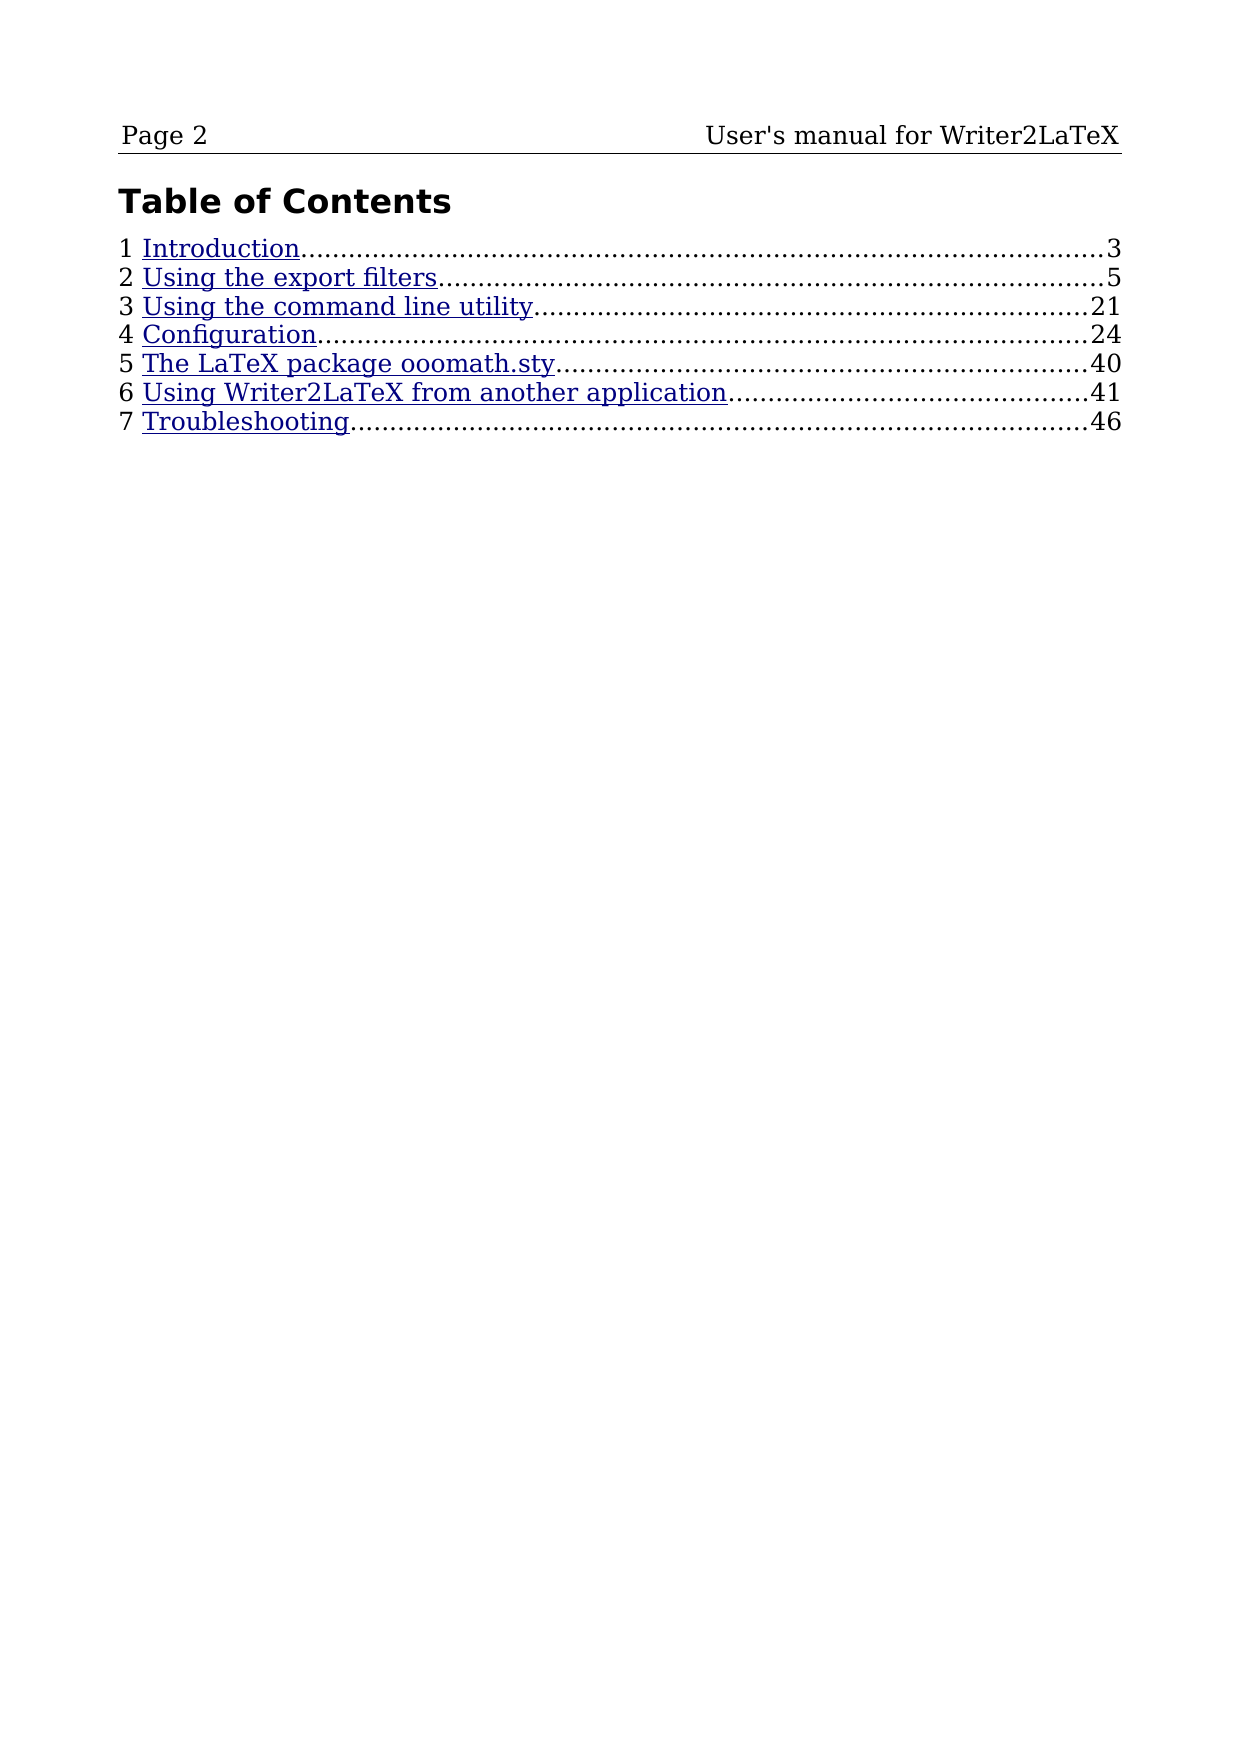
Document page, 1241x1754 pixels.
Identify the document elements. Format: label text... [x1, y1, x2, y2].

text 4 Configuration 24 [118, 321, 1122, 350]
text 5 The LaTeX package ooomath.sty 40 [118, 350, 1122, 379]
text 2 Using the export filters 5 [118, 263, 1122, 292]
text 3 Using the command line utility 21 [118, 292, 1122, 321]
text 1 Introduction 3 [118, 234, 1122, 263]
text 7 Troubleshooting 46 [118, 408, 1122, 437]
subtitle Table of Contents [118, 182, 1122, 221]
text 6 Using Writer2LaTeX from another application 41 [118, 379, 1122, 408]
